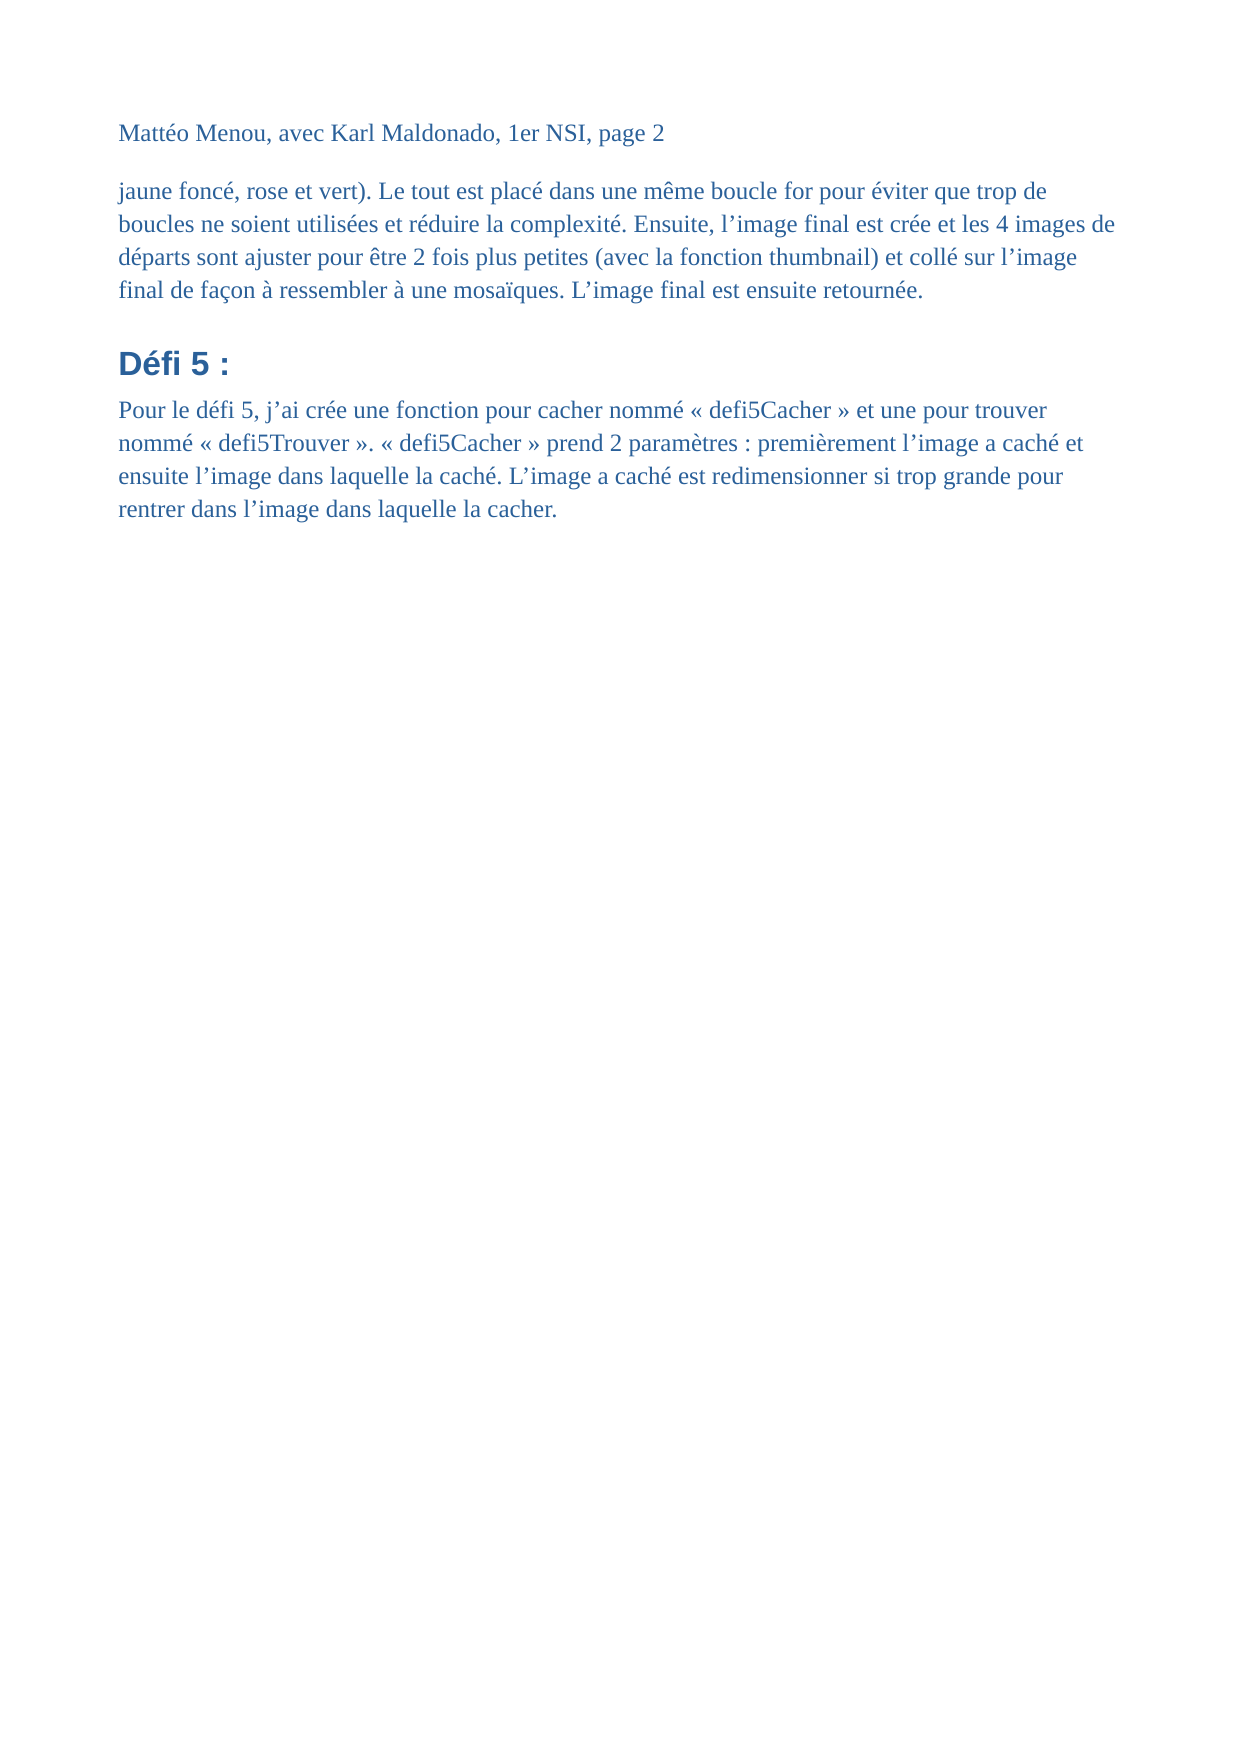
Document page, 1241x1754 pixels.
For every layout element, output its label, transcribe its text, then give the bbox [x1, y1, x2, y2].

text Pour le défi 5, j’ai crée une fonction pour cacher nommé « defi5Cacher » et une pour trouver nommé « defi5Trouver ». « defi5Cacher » prend 2 paramètres : premièrement l’image a caché et ensuite l’image dans laquelle la caché. L’image a caché est redimensionner si trop grande pour rentrer dans l’image dans laquelle la cacher. [118, 395, 1122, 523]
text jaune foncé, rose et vert). Le tout est placé dans une même boucle for pour éviter que trop de boucles ne soient utilisées et réduire la complexité. Ensuite, l’image final est crée et les 4 images de départs sont ajuster pour être 2 fois plus petites (avec la fonction thumbnail) et collé sur l’image final de façon à ressembler à une mosaïques. L’image final est ensuite retournée. [118, 176, 1122, 304]
subtitle Défi 5 : [118, 344, 1122, 382]
